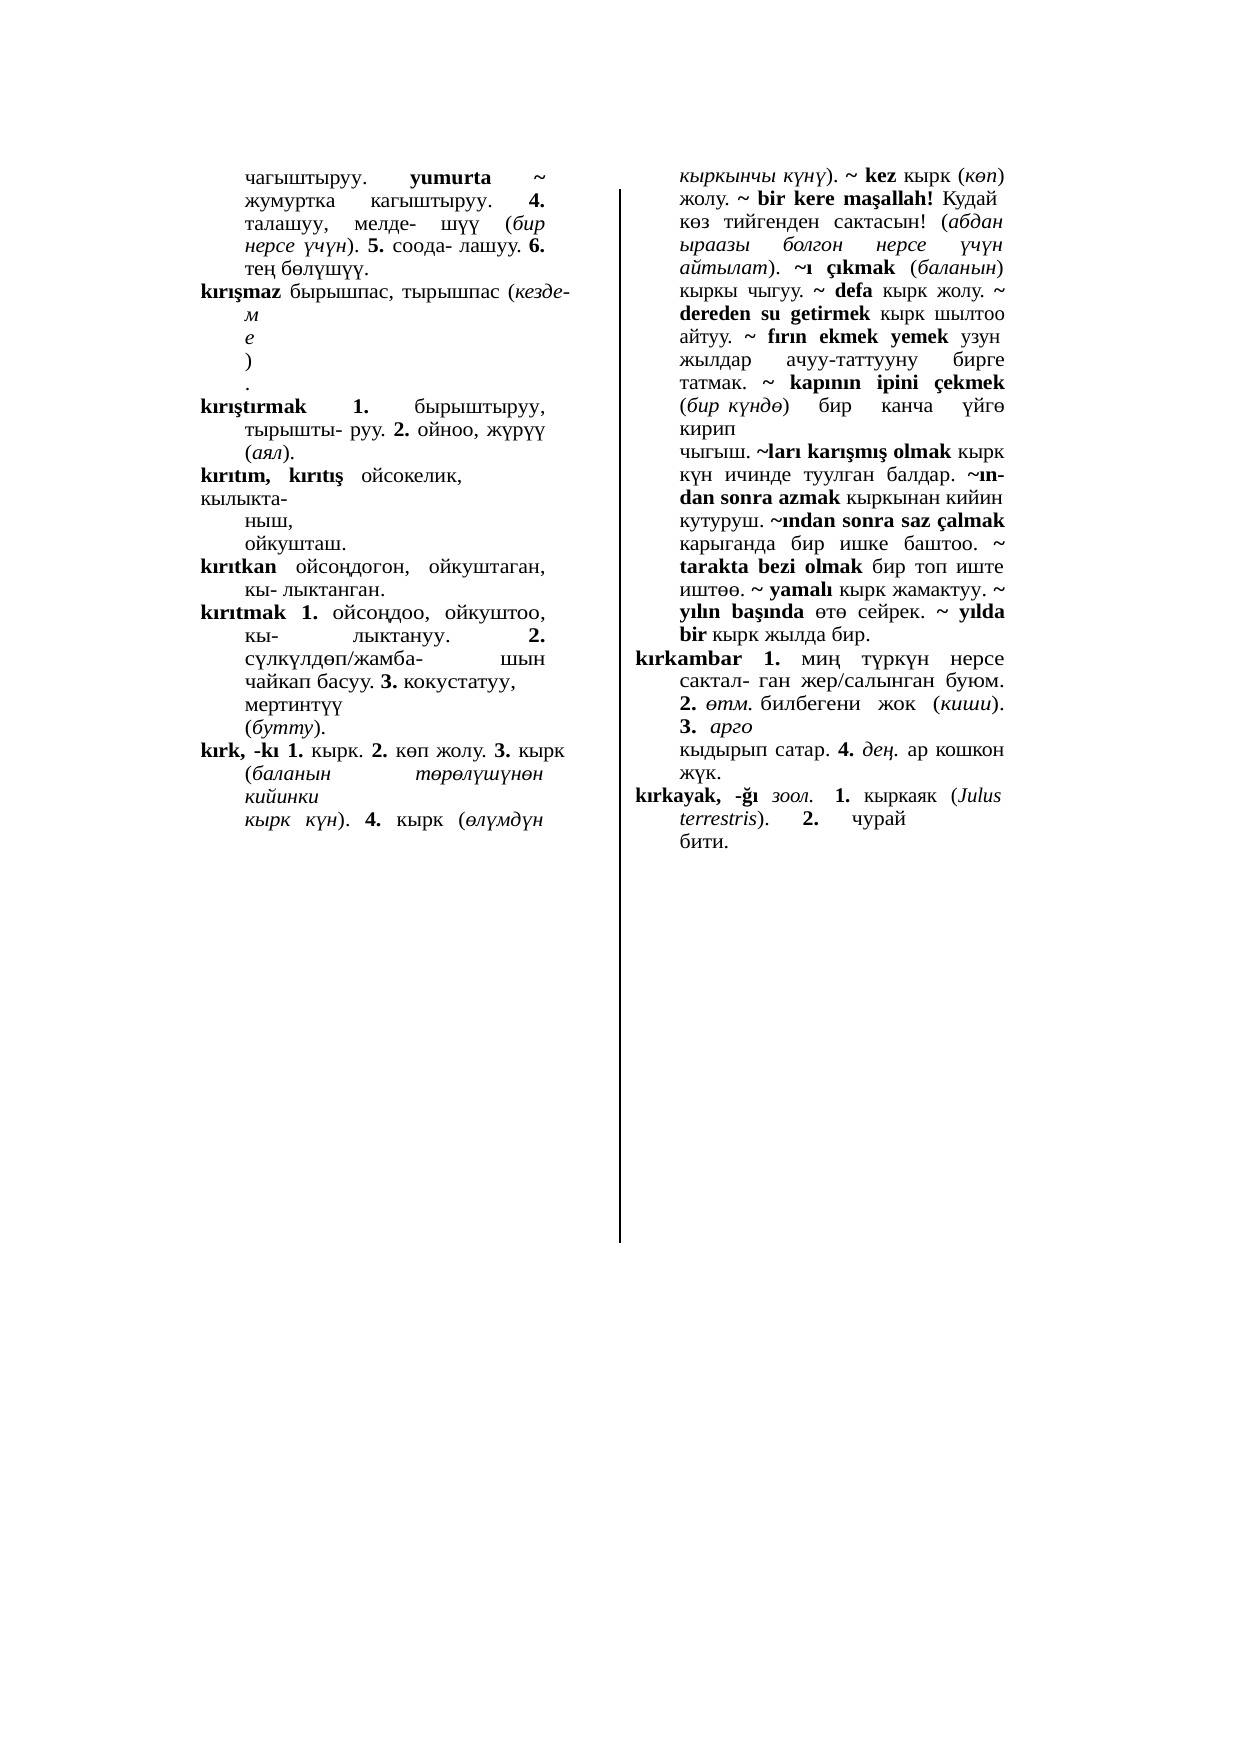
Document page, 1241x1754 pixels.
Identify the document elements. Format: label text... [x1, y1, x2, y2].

text ме). [244, 303, 257, 395]
text (баланын төрөлүшүнөн кийинки [244, 762, 545, 808]
text кыдырып сатар. 4. дең. ар кошкон жүк. [679, 738, 1004, 784]
text kırıştırmak 1. бырыштыруу, тырышты- руу. 2. ойноо, жүрүү (аял). [200, 395, 545, 464]
text ныш, ойкушташ. [244, 509, 377, 556]
text чыгыш. ~ları karışmış olmak кырк күн ичинде туулган балдар. ~ın- dan sonra azmak кыркынан кийин [679, 440, 1005, 509]
text кыркы чыгуу. ~ defa кырк жолу. ~ dereden su getirmek кырк шылтоо айтуу. ~ fırın ekmek yemek узун [679, 279, 1005, 348]
text иштөө. ~ yamalı кырк жамактуу. ~ yılın başında өтө сейрек. ~ yılda bir кырк жылда бир. [679, 578, 1005, 646]
text terrestris). 2. чурай бити. [679, 807, 906, 853]
text kırıtkan ойсоңдогон, ойкуштаган, кы- лыктанган. [200, 556, 545, 601]
text kırıtmak 1. ойсоңдоо, ойкуштоо, кы- лыктануу. 2. сүлкүлдөп/жамба- шын чайкап басуу. 3. кокустатуу, [200, 601, 545, 693]
text kırk, -kı 1. кырк. 2. көп жолу. 3. кырк [200, 739, 606, 762]
text мертинтүү (бутту). [244, 693, 411, 739]
text kırkambar 1. миң түркүн нерсе сактал- ган жер/салынган буюм. 2. өтм. билбегени жок (киши). 3. арго [635, 647, 1005, 738]
text kırışmaz бырышпас, тырышпас (кезде- [200, 280, 606, 303]
text kırıtım, kırıtış ойсокелик, кылыкта- [200, 464, 566, 509]
text кыркынчы күнү). ~ kez кырк (көп) жолу. ~ bir kere maşallah! Кудай [679, 164, 1004, 210]
text кырк күн). 4. кырк (өлүмдүн [244, 808, 545, 831]
text чагыштыруу. yumurta ~ жумуртка кагыштыруу. 4. талашуу, мелде- шүү (бир нерсе үчүн). 5. соода- лашуу. 6. тең бөлүшүү. [244, 164, 545, 280]
text кутуруш. ~ından sonra saz çalmak карыганда бир ишке баштоо. ~ tarakta bezi olmak бир топ иште [679, 509, 1005, 578]
text жылдар ачуу-таттууну бирге татмак. ~ kapının ipini çekmek (бир күндө) бир канча үйгө кирип [679, 348, 1005, 440]
text көз тийгенден сактасын! (абдан ыраазы болгон нерсе үчүн айтылат). ~ı çıkmak (баланын) [679, 211, 1005, 279]
text kırkayak, -ğı зоол. 1. кыркаяк (Julus [635, 784, 1026, 807]
